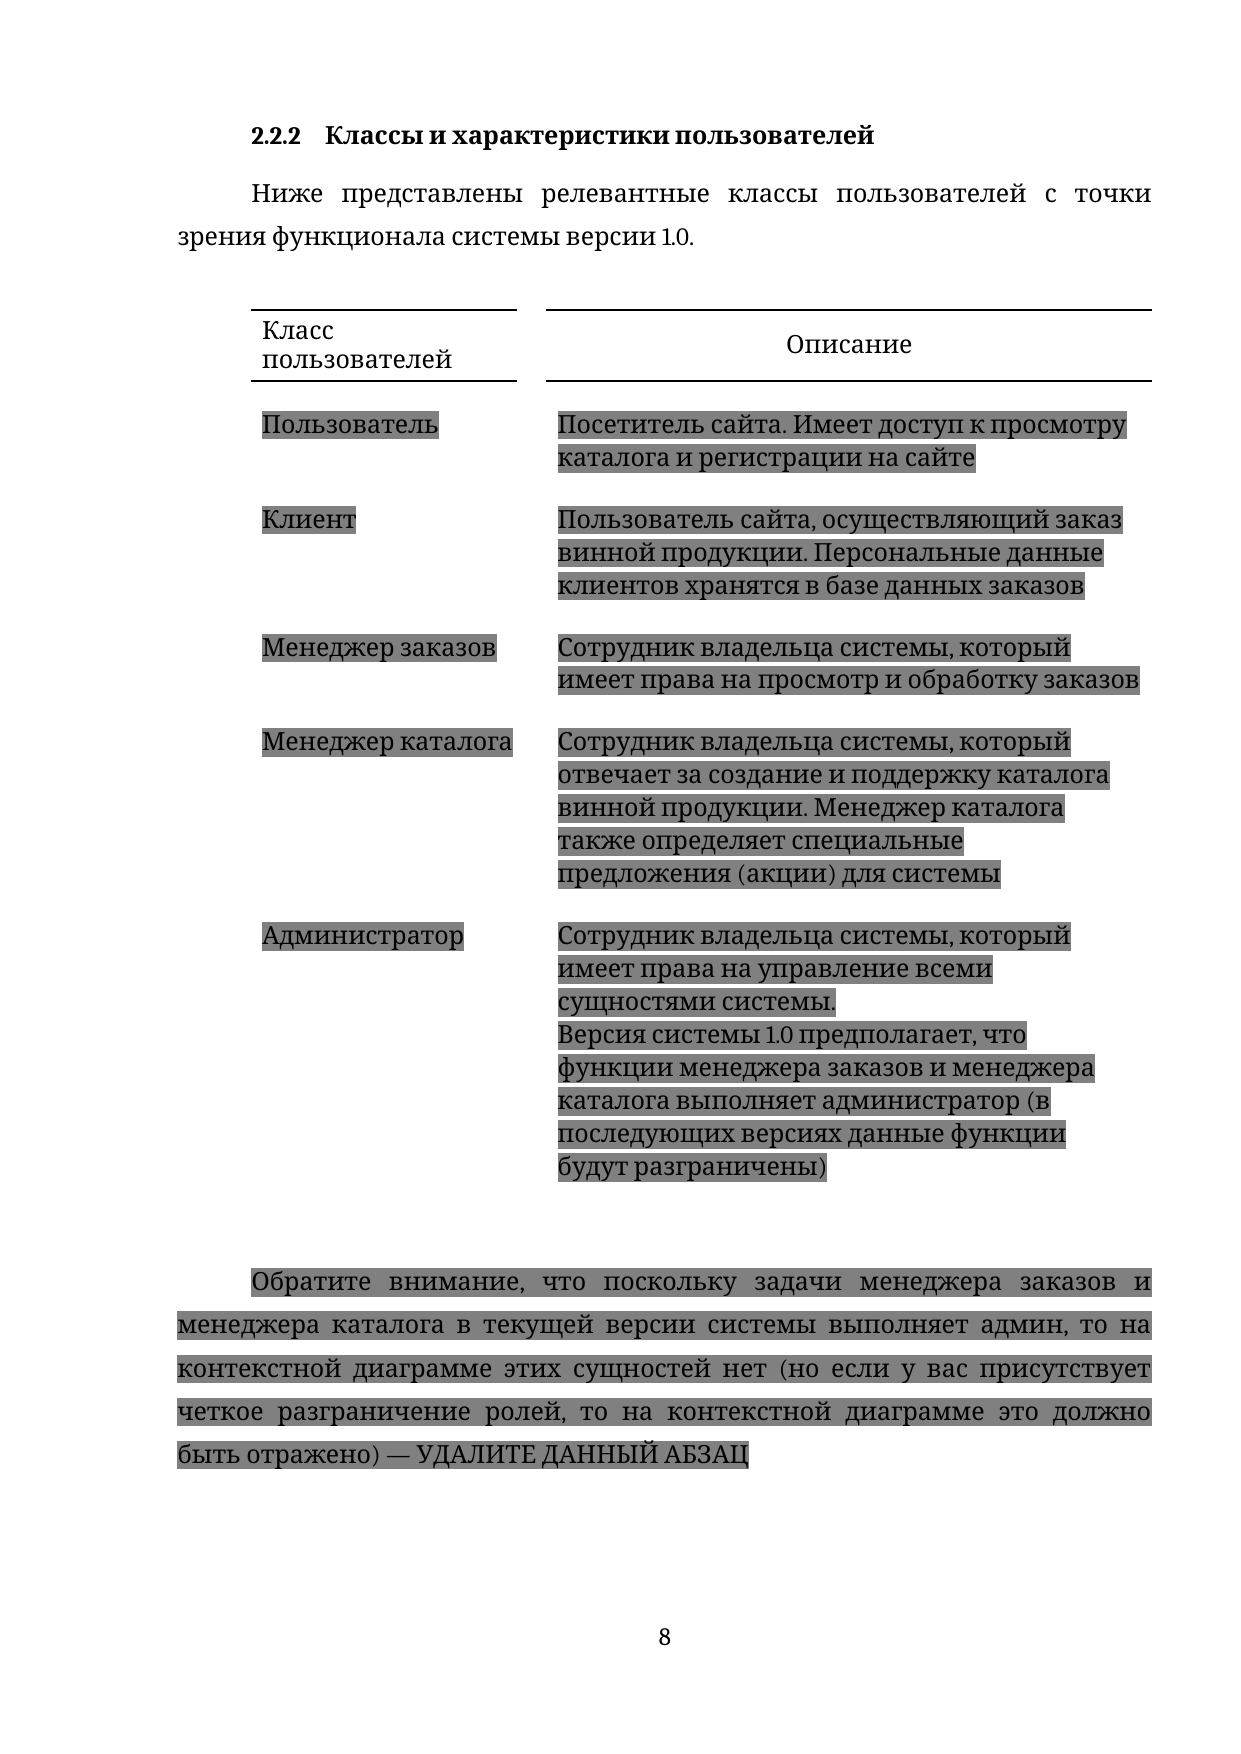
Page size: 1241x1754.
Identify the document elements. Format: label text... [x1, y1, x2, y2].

text Обратите внимание, что поскольку задачи менеджера заказов и менеджера каталога в текущей версии системы выполняет админ, то на контекстной диаграмме этих сущностей нет (но если у вас присутствует четкое разграничение ролей, то на контекстной диаграмме это должно быть отражено) — УДАЛИТЕ ДАННЫЙ АБЗАЦ [177, 1268, 1152, 1469]
list Классы и характеристики пользователей [251, 122, 1152, 151]
table_cell [251, 382, 517, 411]
table_cell Менеджер заказов [251, 634, 546, 728]
table_cell [517, 380, 546, 411]
table_cell Администратор [251, 922, 546, 1182]
text Ниже представлены релевантные классы пользователей с точки зрения функционала системы версии 1.0. [177, 180, 1152, 252]
table_header Описание [546, 311, 1152, 380]
table_cell Пользователь сайта, осуществляющий заказ винной продукции. Персональные данные клиентов хранятся в базе данных заказов [546, 506, 1152, 633]
table_cell Пользователь [251, 411, 546, 506]
table_cell [546, 382, 1152, 411]
table_cell Посетитель сайта. Имеет доступ к просмотру каталога и регистрации на сайте [546, 411, 1152, 506]
table_cell Сотрудник владельца системы, который отвечает за создание и поддержку каталога винной продукции. Менеджер каталога также определяет специальные предложения (акции) для системы [546, 728, 1152, 922]
table_header Класс пользователей [251, 311, 517, 380]
table_cell Менеджер каталога [251, 728, 546, 922]
table_header [517, 309, 546, 380]
table_cell Сотрудник владельца системы, который имеет права на просмотр и обработку заказов [546, 634, 1152, 728]
table_cell Клиент [251, 506, 546, 633]
table_cell Сотрудник владельца системы, который имеет права на управление всеми сущностями системы. Версия системы 1.0 предполагает, что функции менеджера заказов и менеджера каталога выполняет администратор (в последующих версиях данные функции будут разграничены) [546, 922, 1152, 1182]
